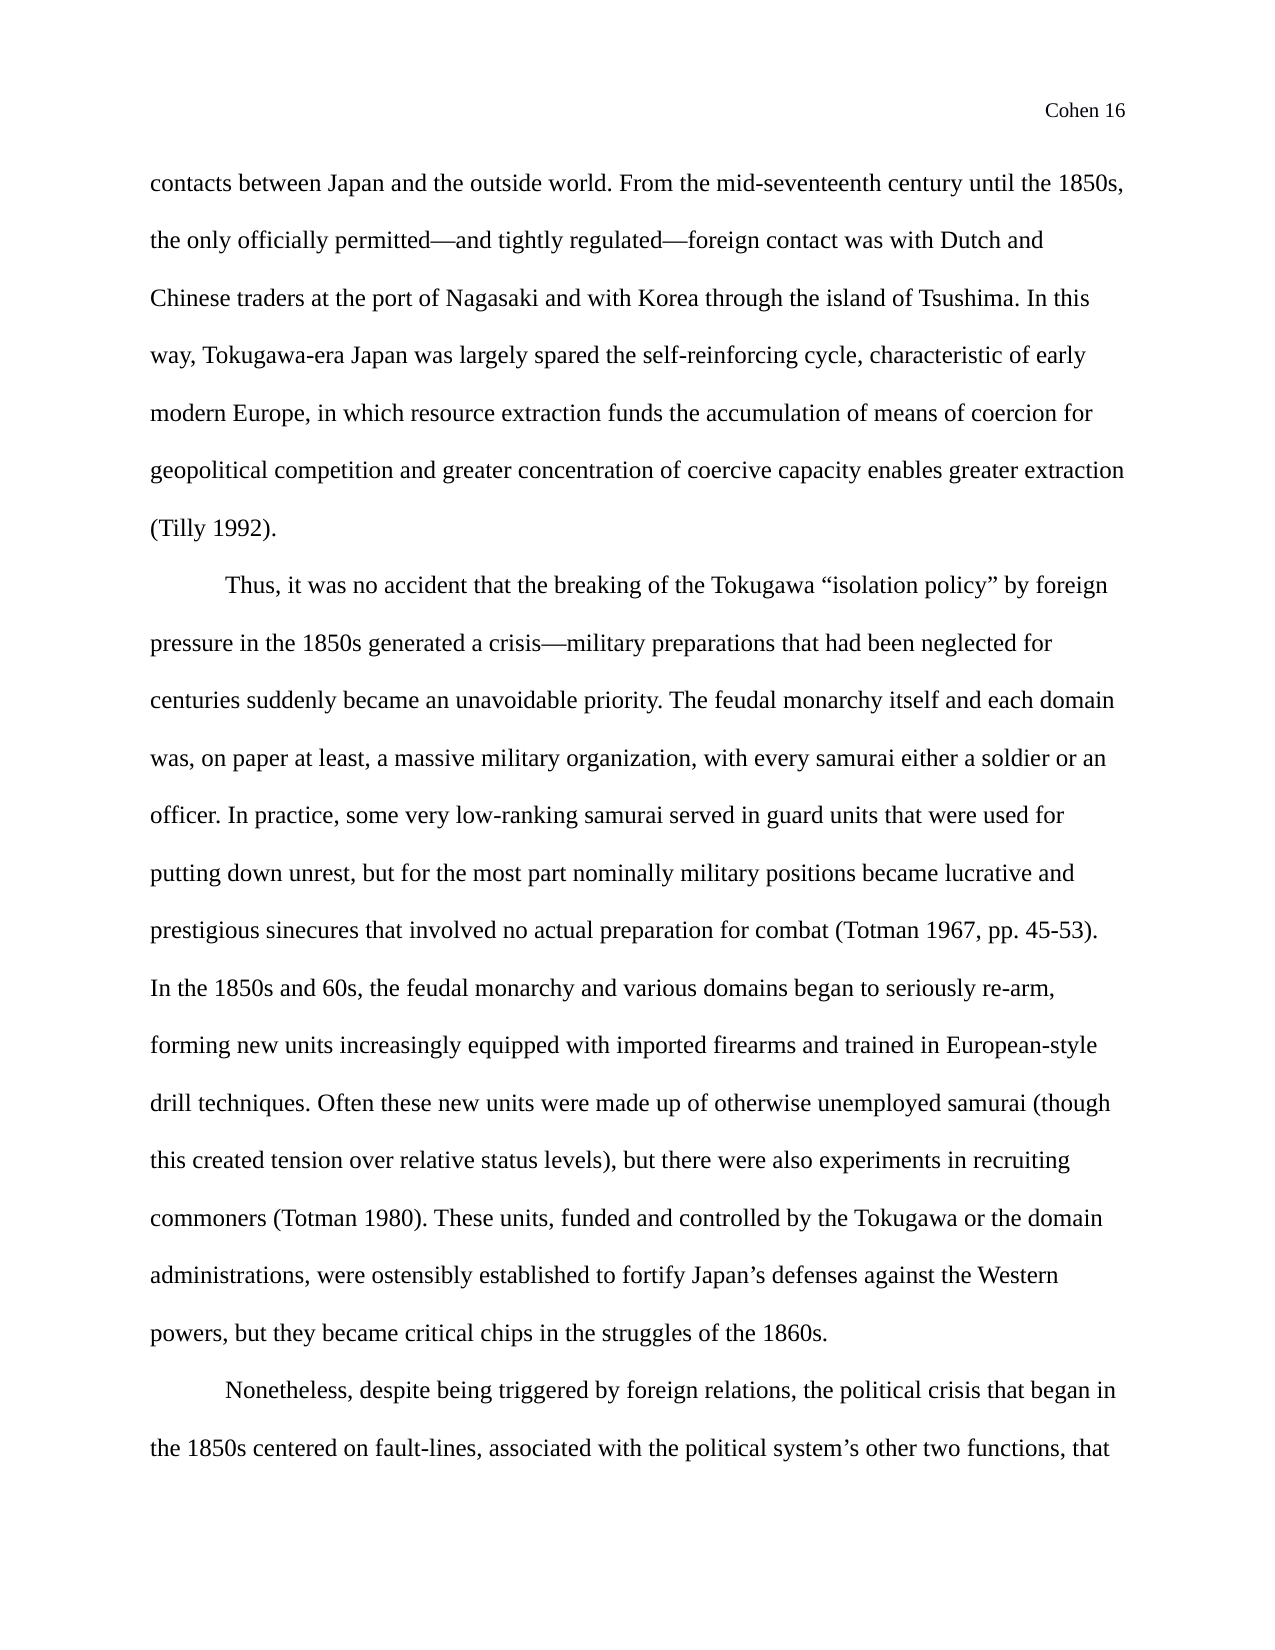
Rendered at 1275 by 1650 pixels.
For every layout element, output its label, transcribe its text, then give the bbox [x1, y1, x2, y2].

text contacts between Japan and the outside world. From the mid-seventeenth century until the 1850s, the only officially permitted—and tightly regulated—foreign contact was with Dutch and Chinese traders at the port of Nagasaki and with Korea through the island of Tsushima. In this way, Tokugawa-era Japan was largely spared the self-reinforcing cycle, characteristic of early modern Europe, in which resource extraction funds the accumulation of means of coercion for geopolitical competition and greater concentration of coercive capacity enables greater extraction (Tilly 1992). [150, 168, 1125, 542]
text Nonetheless, despite being triggered by foreign relations, the political crisis that began in the 1850s centered on fault-lines, associated with the political system’s other two functions, that [150, 1376, 1125, 1462]
text Thus, it was no accident that the breaking of the Tokugawa “isolation policy” by foreign pressure in the 1850s generated a crisis—military preparations that had been neglected for centuries suddenly became an unavoidable priority. The feudal monarchy itself and each domain was, on paper at least, a massive military organization, with every samurai either a soldier or an officer. In practice, some very low-ranking samurai served in guard units that were used for putting down unrest, but for the most part nominally military positions became lucrative and prestigious sinecures that involved no actual preparation for combat (Totman 1967, pp. 45-53). In the 1850s and 60s, the feudal monarchy and various domains began to seriously re-arm, forming new units increasingly equipped with imported firearms and trained in European-style drill techniques. Often these new units were made up of otherwise unemployed samurai (though this created tension over relative status levels), but there were also experiments in recruiting commoners (Totman 1980). These units, funded and controlled by the Tokugawa or the domain administrations, were ostensibly established to fortify Japan’s defenses against the Western powers, but they became critical chips in the struggles of the 1860s. [150, 571, 1125, 1347]
